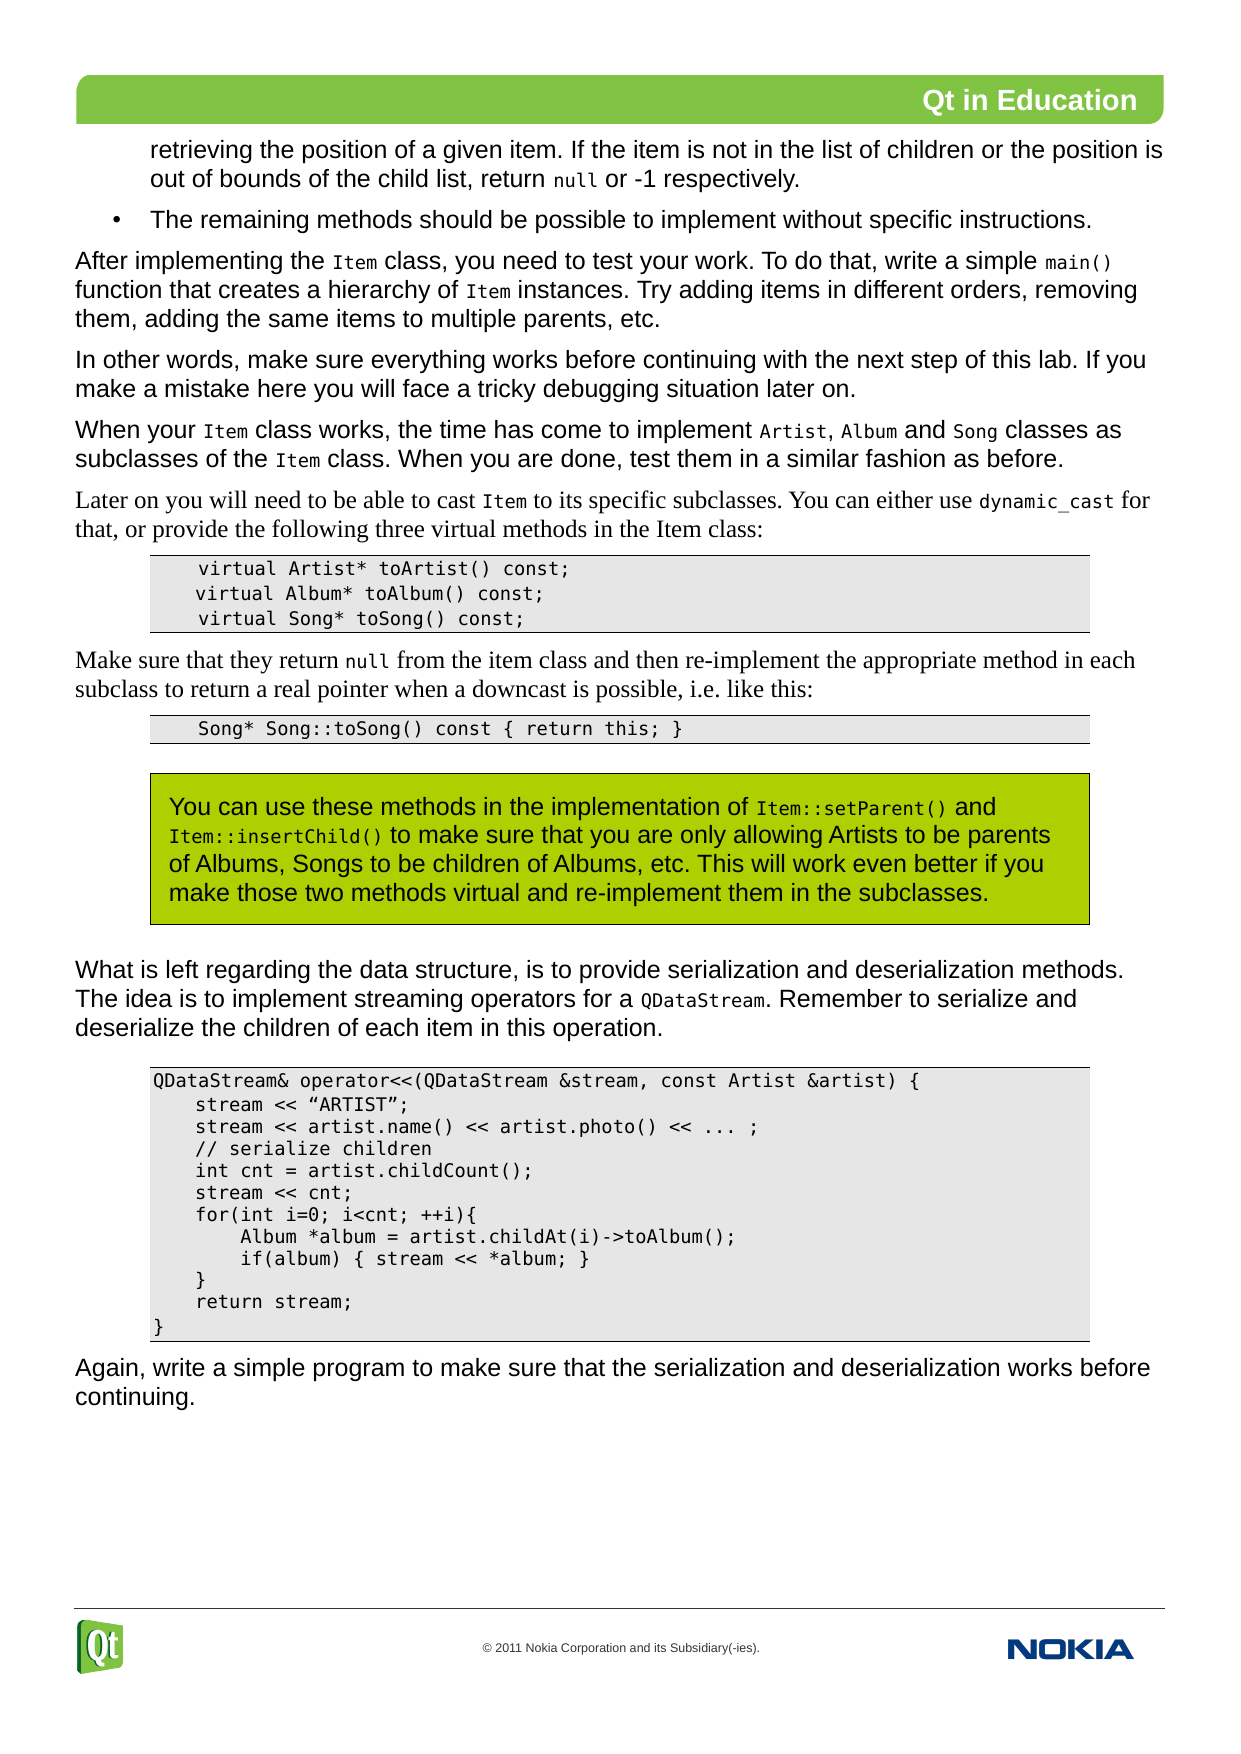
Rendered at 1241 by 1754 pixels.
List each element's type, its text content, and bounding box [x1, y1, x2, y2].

text Song* Song::toSong() const { return this; } [150, 716, 1090, 743]
list The remaining methods should be possible to implement without specific instructions. [112, 205, 1165, 234]
text for(int i=0; i<cnt; ++i){ [150, 1204, 1090, 1226]
text Again, write a simple program to make sure that the serialization and deserialization works before continuing. [75, 1353, 1165, 1411]
text What is left regarding the data structure, is to provide serialization and deserialization methods. The idea is to implement streaming operators for a QDataStream. Remember to serialize and deserialize the children of each item in this operation. [75, 955, 1165, 1042]
text } [150, 1269, 1090, 1291]
text // serialize children [150, 1138, 1090, 1160]
text int cnt = artist.childCount(); [150, 1160, 1090, 1182]
text Album *album = artist.childAt(i)->toAlbum(); [150, 1226, 1090, 1247]
picture [73, 1615, 127, 1679]
text Later on you will need to be able to cast Item to its specific subclasses. You can either use dynamic_cast for that, or provide the following three virtual methods in the Item class: [75, 485, 1165, 543]
text In other words, make sure everything works before continuing with the next step of this lab. If you make a mistake here you will face a tricky debugging situation later on. [75, 345, 1165, 403]
text You can use these methods in the implementation of Item::setParent() and Item::insertChild() to make sure that you are only allowing Artists to be parents of Albums, Songs to be children of Albums, etc. This will work even better if you make those two methods virtual and re-implement them in the subclasses. [151, 774, 1089, 924]
text QDataStream& operator<<(QDataStream &stream, const Artist &artist) { [150, 1068, 1090, 1094]
text } [150, 1313, 1090, 1341]
text stream << artist.name() << artist.photo() << ... ; [150, 1116, 1090, 1138]
text Make sure that they return null from the item class and then re-implement the appropriate method in each subclass to return a real pointer when a downcast is possible, i.e. like this: [75, 645, 1165, 702]
text stream << “ARTIST”; [150, 1094, 1090, 1116]
text After implementing the Item class, you need to test your work. To do that, write a simple main() function that creates a hierarchy of Item instances. Try adding items in different orders, removing them, adding the same items to multiple parents, etc. [75, 246, 1165, 333]
text virtual Album* toAlbum() const; [150, 583, 1090, 605]
text if(album) { stream << *album; } [150, 1247, 1090, 1269]
text virtual Song* toSong() const; [150, 605, 1090, 632]
text return stream; [150, 1291, 1090, 1313]
picture [76, 75, 1164, 124]
text When your Item class works, the time has come to implement Artist, Album and Song classes as subclasses of the Item class. When you are done, test them in a similar fashion as before. [75, 415, 1165, 473]
text virtual Artist* toArtist() const; [150, 556, 1090, 583]
text stream << cnt; [150, 1182, 1090, 1204]
picture [978, 1610, 1164, 1688]
list retrieving the position of a given item. If the item is not in the list of children or the position is out of bounds of the child list, return null or -1 respectively. [112, 135, 1165, 192]
